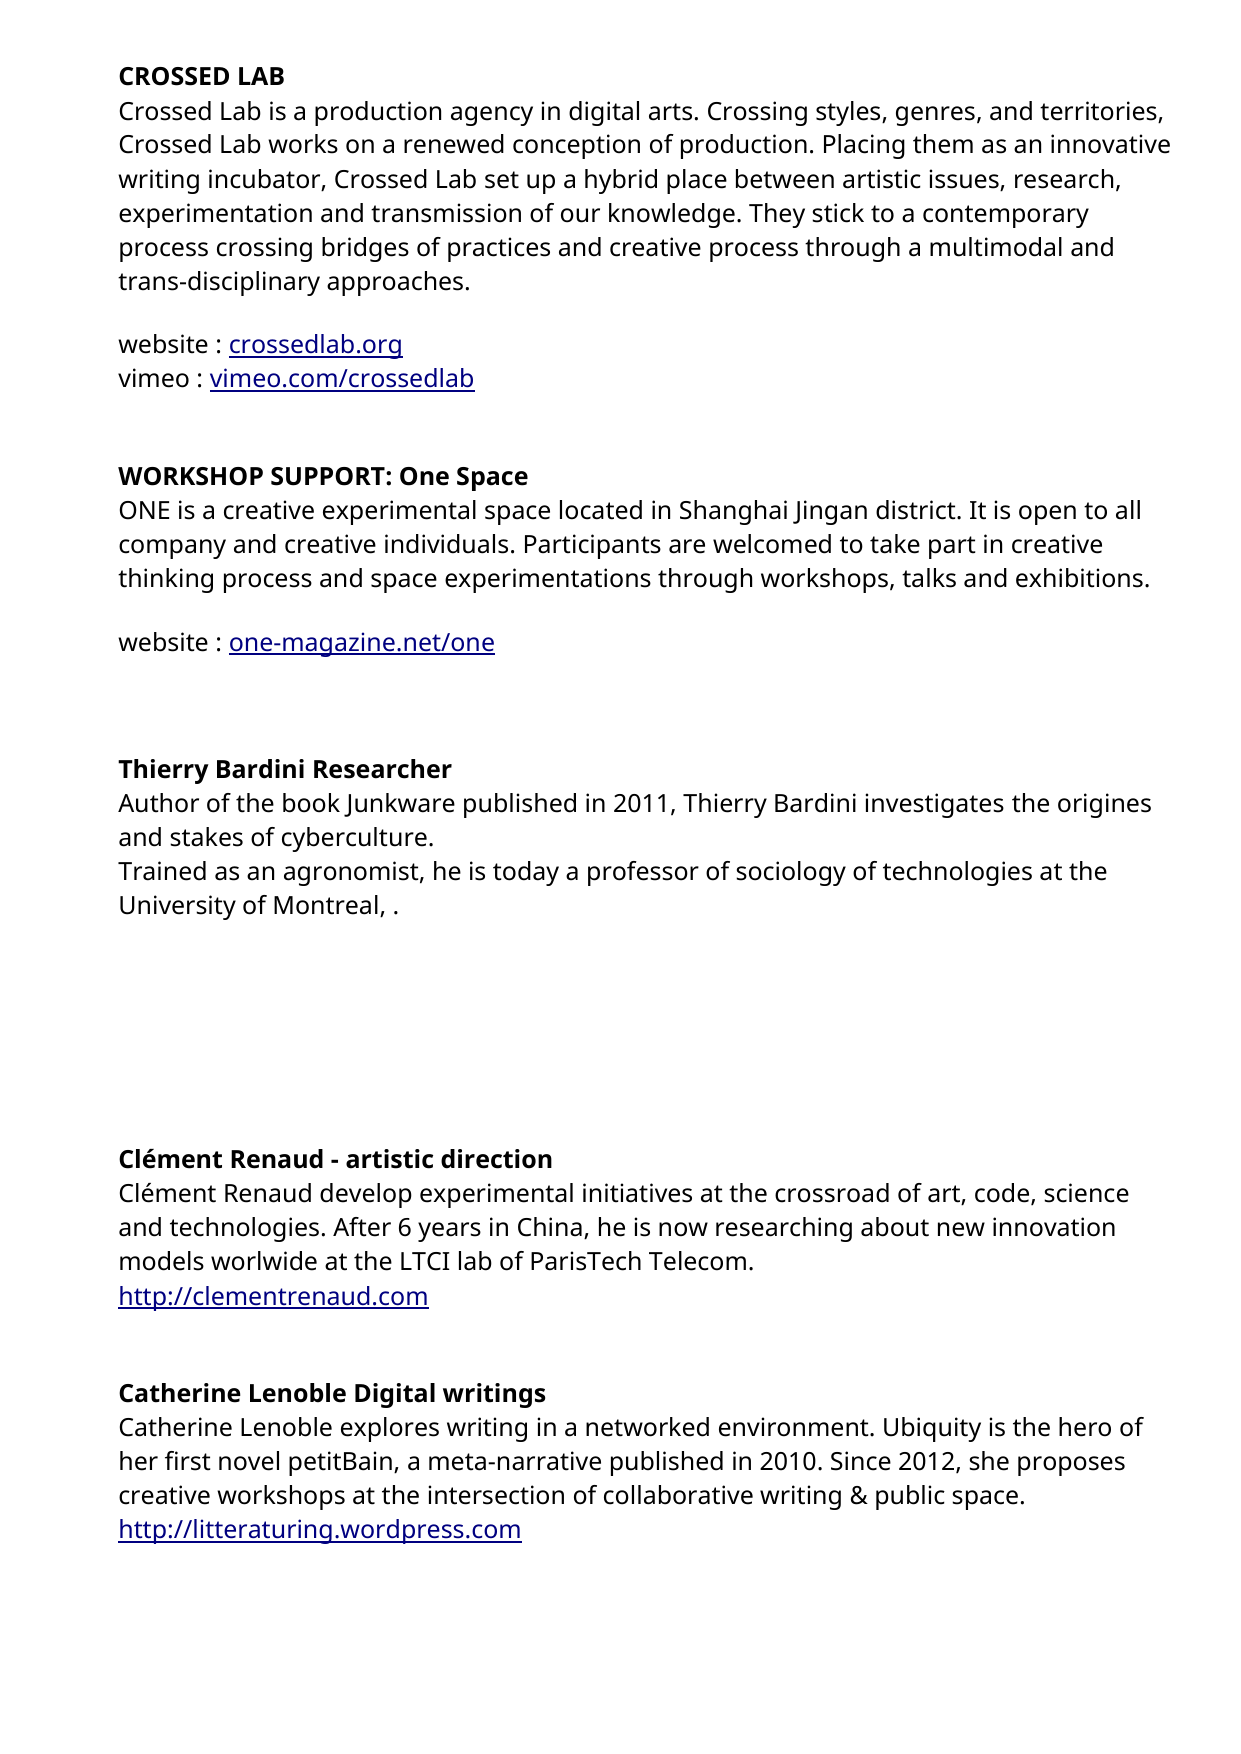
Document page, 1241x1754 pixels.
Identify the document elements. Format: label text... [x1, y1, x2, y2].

text CROSSED LAB Crossed Lab is a production agency in digital arts. Crossing styles, genres, and territories, Crossed Lab works on a renewed conception of production. Placing them as an innovative writing incubator, Crossed Lab set up a hybrid place between artistic issues, research, experimentation and transmission of our knowledge. They stick to a contemporary process crossing bridges of practices and creative process through a multimodal and trans-disciplinary approaches. [118, 59, 1181, 297]
text Thierry Bardini Researcher Author of the book Junkware published in 2011, Thierry Bardini investigates the origines and stakes of cyberculture. Trained as an agronomist, he is today a professor of sociology of technologies at the University of Montreal, . [118, 751, 1181, 922]
text website : crossedlab.org vimeo : vimeo.com/crossedlab [118, 327, 1181, 429]
text WORKSHOP SUPPORT: One Space ONE is a creative experimental space located in Shanghai Jingan district. It is open to all company and creative individuals. Participants are welcomed to take part in creative thinking process and space experimentations through workshops, talks and exhibitions. [118, 459, 1181, 595]
text website : one-magazine.net/one [118, 624, 1181, 658]
text Clément Renaud - artistic direction Clément Renaud develop experimental initiatives at the crossroad of art, code, science and technologies. After 6 years in China, he is now researching about new innovation models worlwide at the LTCI lab of ParisTech Telecom. http://clementrenaud.com [118, 1142, 1181, 1312]
text Catherine Lenoble Digital writings Catherine Lenoble explores writing in a networked environment. Ubiquity is the hero of her first novel petitBain, a meta-narrative published in 2010. Since 2012, she proposes creative workshops at the intersection of collaborative writing & public space. http://litteraturing.wordpress.com [118, 1342, 1181, 1546]
